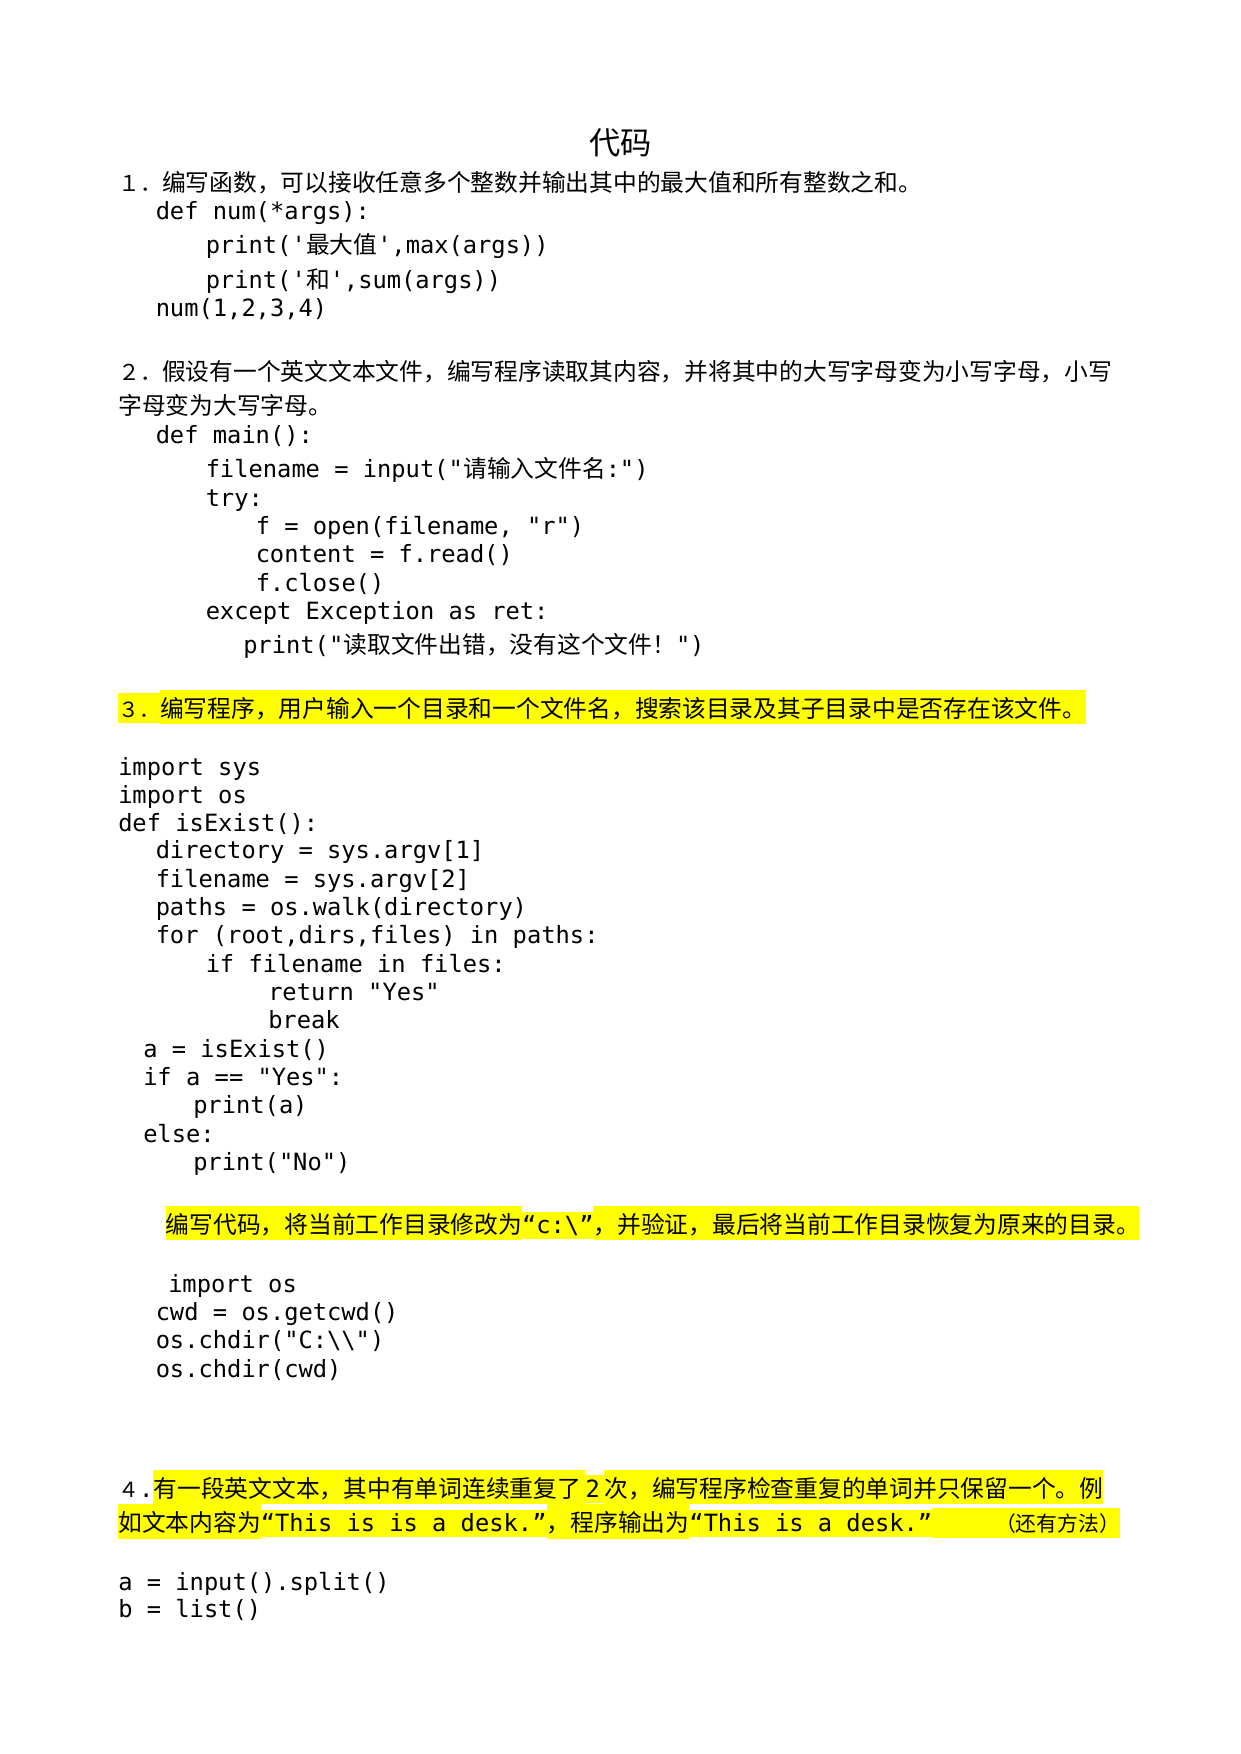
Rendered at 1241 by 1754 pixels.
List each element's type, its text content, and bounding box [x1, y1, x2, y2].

text filename = sys.argv[2] [118, 865, 1122, 893]
text else: [118, 1120, 1122, 1148]
text f.close() [118, 569, 1122, 597]
text a = isExist() [118, 1035, 1122, 1063]
text def num(*args): [118, 198, 1122, 226]
text os.chdir(cwd) [118, 1355, 1122, 1383]
text try: [118, 484, 1122, 512]
text import os [118, 1270, 1122, 1298]
text cwd = os.getcwd() [118, 1298, 1122, 1327]
text b = list() [118, 1596, 1122, 1623]
text print('最大值',max(args)) [118, 226, 1122, 260]
text paths = os.walk(directory) [118, 893, 1122, 922]
text ３．编写程序，用户输入一个目录和一个文件名，搜索该目录及其子目录中是否存在该文件。 [118, 689, 1122, 724]
text os.chdir("C:\\") [118, 1327, 1122, 1355]
text def main(): [118, 421, 1122, 450]
text def isExist(): [118, 809, 1122, 837]
text break [118, 1007, 1122, 1035]
text if filename in files: [118, 950, 1122, 978]
text import os [118, 781, 1122, 809]
text １．编写函数，可以接收任意多个整数并输出其中的最大值和所有整数之和。 [118, 163, 1122, 198]
text print("读取文件出错，没有这个文件！") [118, 626, 1122, 660]
text num(1,2,3,4) [118, 295, 1122, 323]
text print('和',sum(args)) [118, 260, 1122, 295]
text directory = sys.argv[1] [118, 837, 1122, 865]
text filename = input("请输入文件名:") [118, 450, 1122, 484]
text content = f.read() [118, 541, 1122, 569]
text if a == "Yes": [118, 1063, 1122, 1092]
text print(a) [118, 1092, 1122, 1120]
text except Exception as ret: [118, 597, 1122, 626]
text f = open(filename, "r") [118, 512, 1122, 541]
text for (root,dirs,files) in paths: [118, 922, 1122, 950]
text return "Yes" [118, 978, 1122, 1007]
text print("No") [118, 1148, 1122, 1177]
text a = input().split() [118, 1568, 1122, 1596]
text import sys [118, 753, 1122, 781]
text ４.有一段英文文本，其中有单词连续重复了2次，编写程序检查重复的单词并只保留一个。例如文本内容为“This is is a desk.”，程序输出为“This is a desk.” （还有方法） [118, 1470, 1122, 1539]
text 编写代码，将当前工作目录修改为“c:\”，并验证，最后将当前工作目录恢复为原来的目录。 [118, 1206, 1122, 1240]
text ２．假设有一个英文文本文件，编写程序读取其内容，并将其中的大写字母变为小写字母，小写字母变为大写字母。 [118, 353, 1122, 421]
text 代码 [118, 118, 1122, 163]
